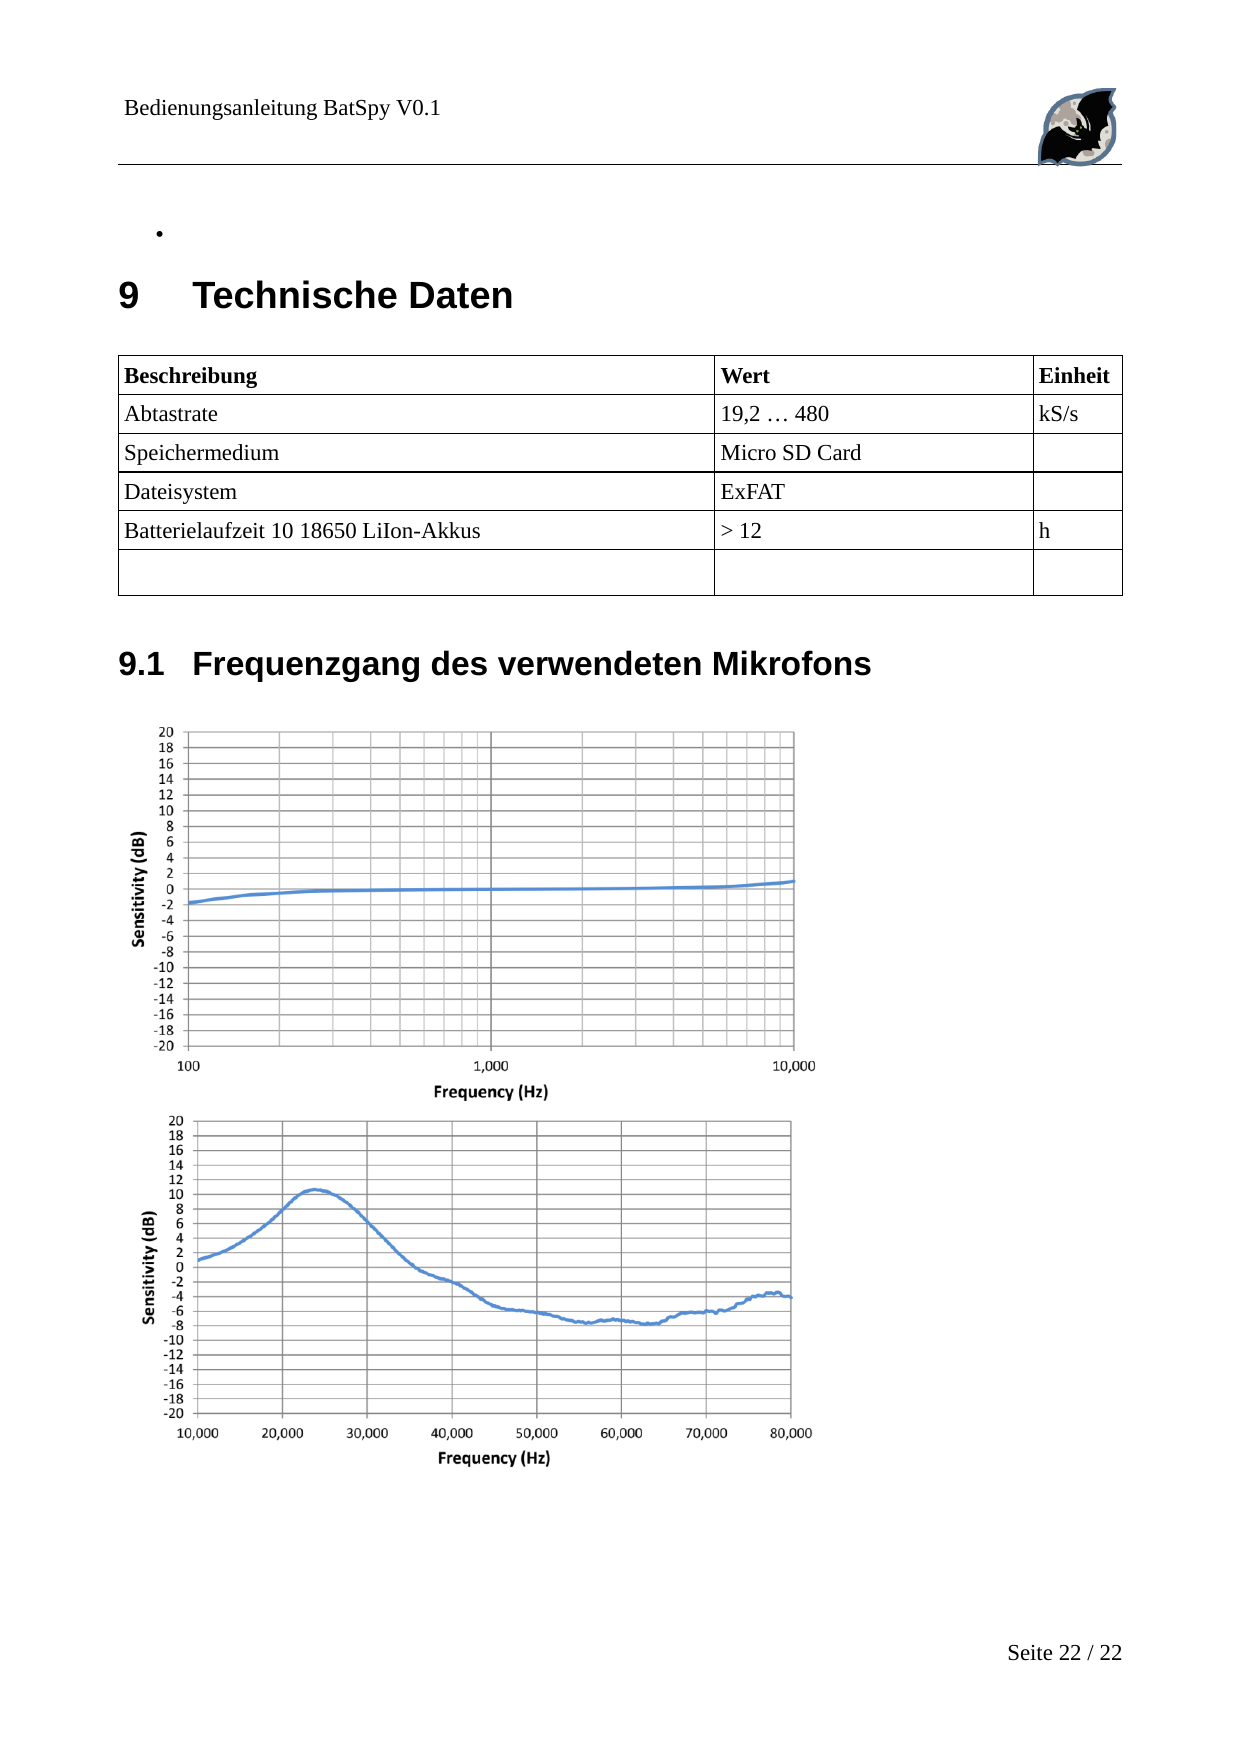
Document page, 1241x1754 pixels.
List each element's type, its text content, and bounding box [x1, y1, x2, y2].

table_cell [1034, 434, 1122, 471]
table_cell > 12 [715, 511, 1033, 549]
table_cell Micro SD Card [715, 434, 1033, 471]
subtitle Technische Daten [118, 272, 1122, 316]
table_cell [119, 550, 714, 595]
subtitle Frequenzgang des verwendeten Mikrofons [118, 643, 1122, 682]
table_header Beschreibung [119, 356, 714, 394]
table_header Wert [715, 356, 1033, 394]
table_cell h [1034, 511, 1122, 549]
table_cell Batterielaufzeit 10 18650 LiIon-Akkus [119, 511, 714, 549]
table_cell kS/s [1034, 395, 1122, 433]
table_cell Abtastrate [119, 395, 714, 433]
table_cell Speichermedium [119, 434, 714, 471]
table_cell ExFAT [715, 473, 1033, 510]
table_cell [715, 550, 1033, 595]
table_cell [1034, 550, 1122, 595]
table_cell [1034, 473, 1122, 510]
table_cell Dateisystem [119, 473, 714, 510]
picture [1037, 88, 1117, 167]
table_header Einheit [1034, 356, 1122, 394]
picture [118, 720, 824, 1482]
table_cell 19,2 … 480 [715, 395, 1033, 433]
